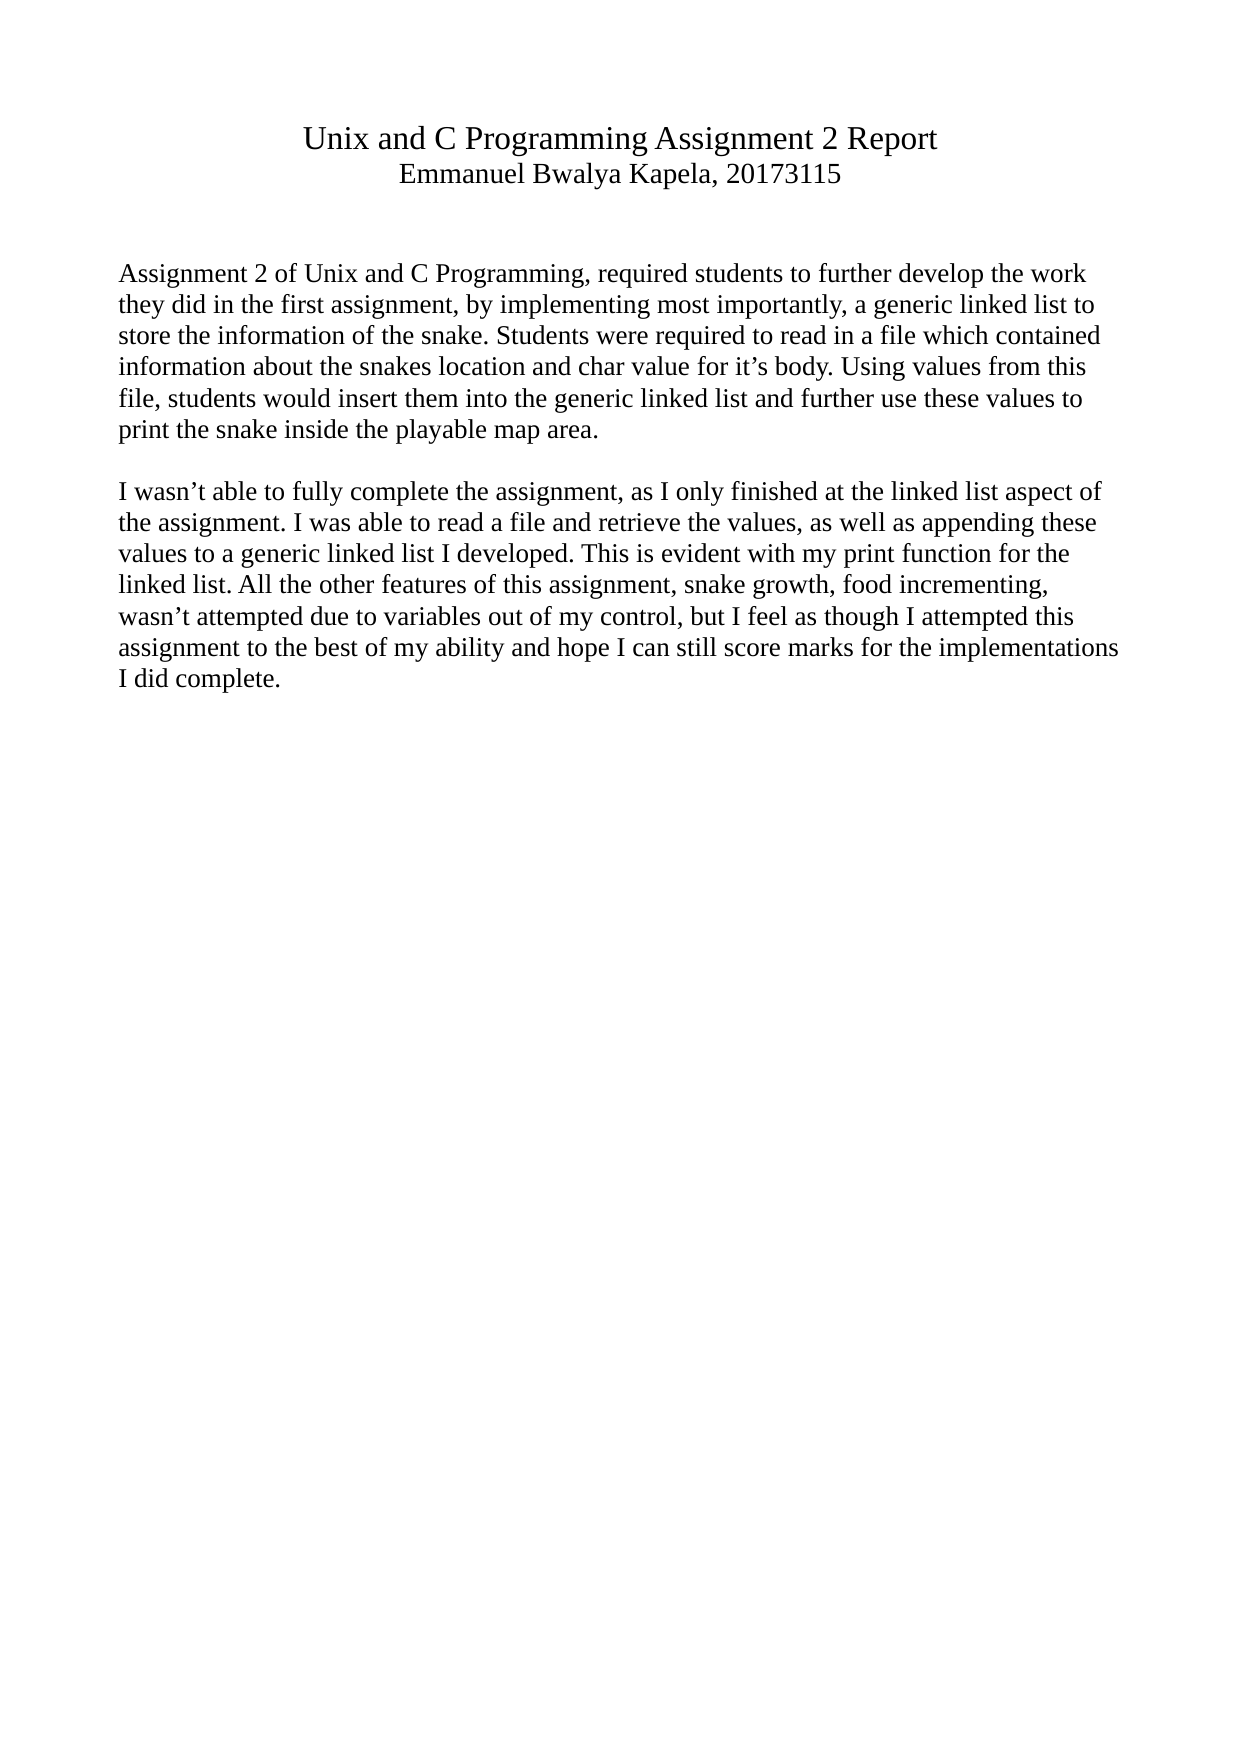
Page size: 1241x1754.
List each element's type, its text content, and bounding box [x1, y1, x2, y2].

text Assignment 2 of Unix and C Programming, required students to further develop the work they did in the first assignment, by implementing most importantly, a generic linked list to store the information of the snake. Students were required to read in a file which contained information about the snakes location and char value for it’s body. Using values from this file, students would insert them into the generic linked list and further use these values to print the snake inside the playable map area. [118, 257, 1122, 444]
text Unix and C Programming Assignment 2 Report [118, 118, 1122, 156]
text Emmanuel Bwalya Kapela, 20173115 [118, 156, 1122, 190]
text I wasn’t able to fully complete the assignment, as I only finished at the linked list aspect of the assignment. I was able to read a file and retrieve the values, as well as appending these values to a generic linked list I developed. This is evident with my print function for the linked list. All the other features of this assignment, snake growth, food incrementing, wasn’t attempted due to variables out of my control, but I feel as though I attempted this assignment to the best of my ability and hope I can still score marks for the implementations I did complete. [118, 475, 1122, 693]
